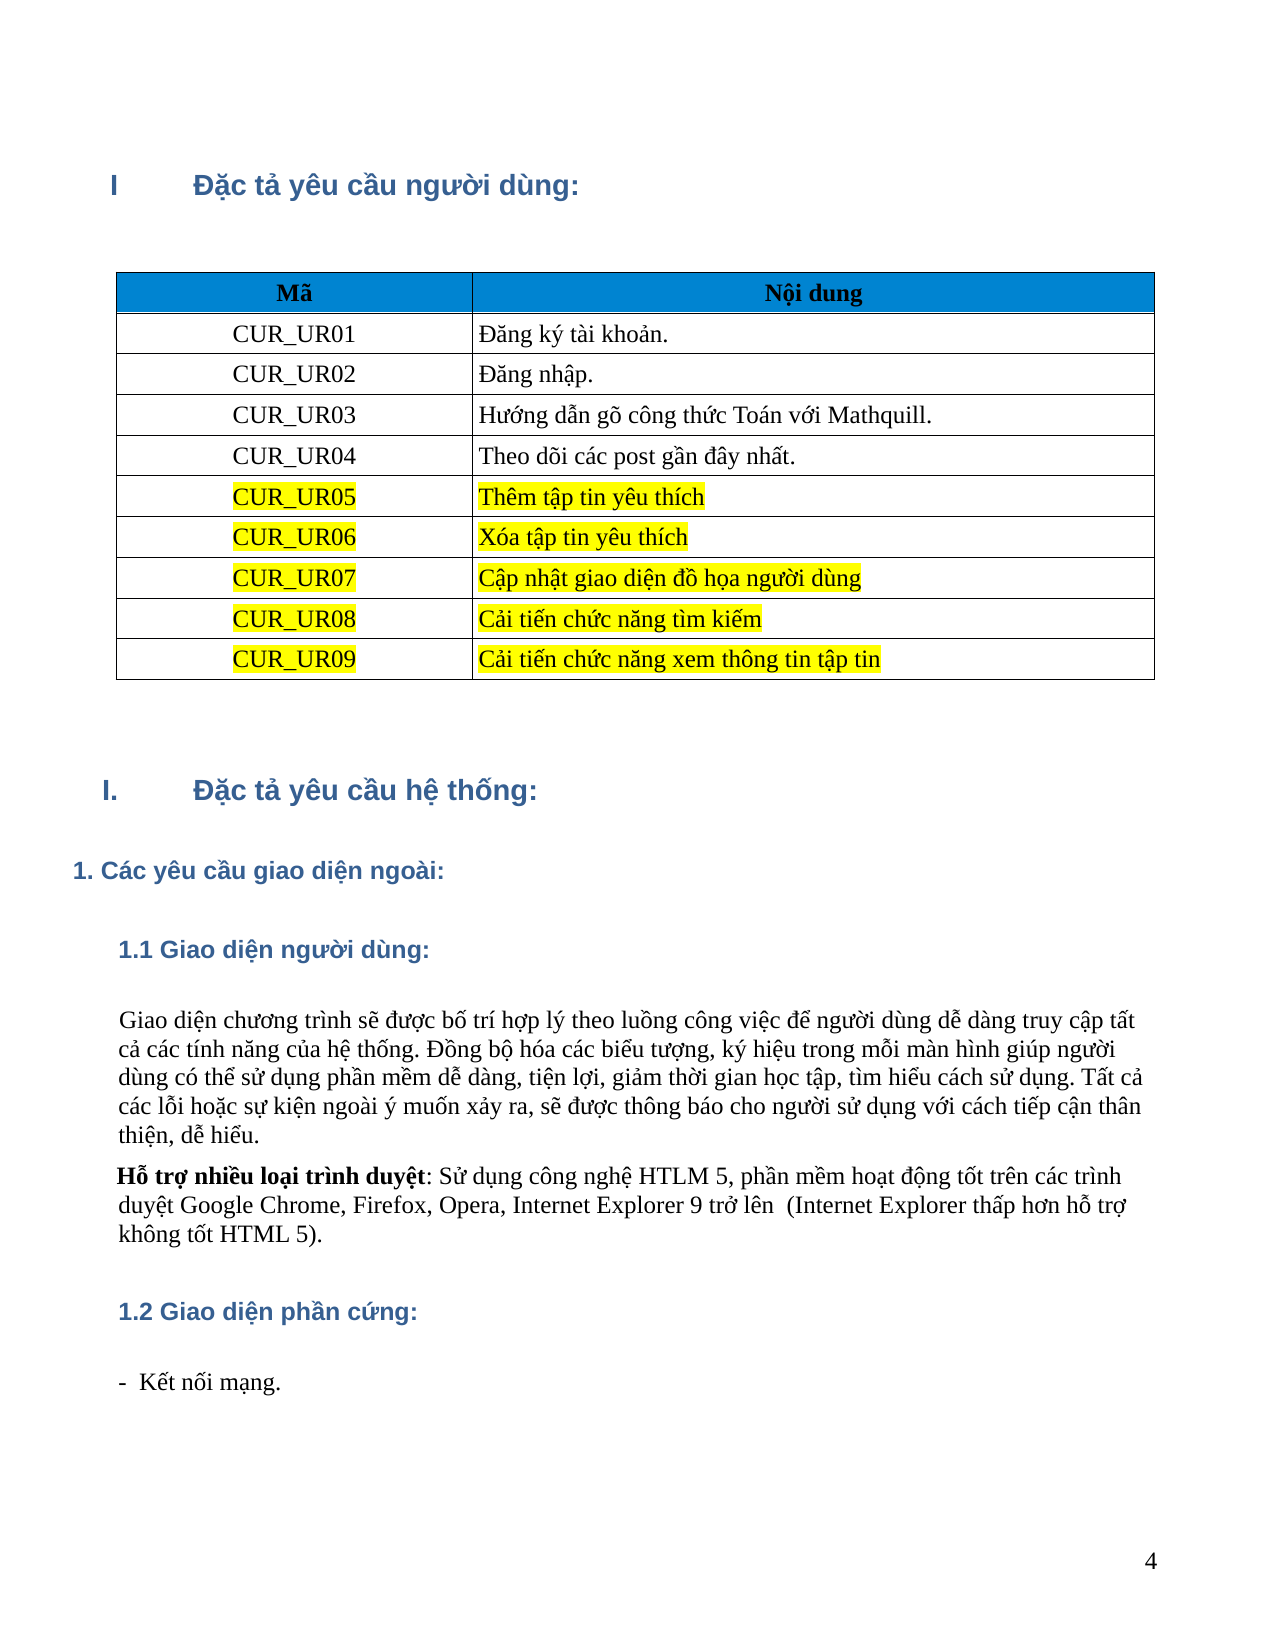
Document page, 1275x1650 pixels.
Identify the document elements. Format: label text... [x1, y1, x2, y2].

table_cell CUR_UR04 [117, 436, 472, 475]
table_cell Đăng nhập. [473, 354, 1154, 394]
table_cell CUR_UR02 [117, 354, 472, 394]
subtitle 1. Các yêu cầu giao diện ngoài: [73, 856, 1157, 885]
subtitle Đặc tả yêu cầu hệ thống: [118, 773, 1157, 806]
subtitle 1.1 Giao diện người dùng: [118, 935, 1157, 964]
table_cell Theo dõi các post gần đây nhất. [473, 436, 1154, 475]
table_cell Cải tiến chức năng xem thông tin tập tin [473, 639, 1154, 679]
table_cell Cập nhật giao diện đồ họa người dùng [473, 558, 1154, 597]
table_cell CUR_UR05 [117, 476, 472, 516]
table_header Nội dung [473, 273, 1154, 312]
table_cell Thêm tập tin yêu thích [473, 476, 1154, 516]
table_cell Xóa tập tin yêu thích [473, 517, 1154, 557]
table_cell CUR_UR06 [117, 517, 472, 557]
table_cell Đăng ký tài khoản. [473, 314, 1154, 353]
table_cell CUR_UR07 [117, 558, 472, 597]
table_cell CUR_UR09 [117, 639, 472, 679]
table_cell CUR_UR01 [117, 314, 472, 353]
text - Kết nối mạng. [118, 1367, 1157, 1396]
subtitle 1.2 Giao diện phần cứng: [118, 1297, 1157, 1326]
text Hỗ trợ nhiều loại trình duyệt: Sử dụng công nghệ HTLM 5, phần mềm hoạt động tốt trên các trình duyệt Google Chrome, Firefox, Opera, Internet Explorer 9 trở lên (Internet Explorer thấp hơn hỗ trợ không tốt HTML 5). [73, 1161, 1157, 1247]
subtitle Đặc tả yêu cầu người dùng: [118, 168, 1157, 202]
table_header Mã [117, 273, 472, 312]
table_cell CUR_UR08 [117, 599, 472, 638]
table_cell Cải tiến chức năng tìm kiếm [473, 599, 1154, 638]
text Giao diện chương trình sẽ được bố trí hợp lý theo luồng công việc để người dùng dễ dàng truy cập tất cả các tính năng của hệ thống. Đồng bộ hóa các biểu tượng, ký hiệu trong mỗi màn hình giúp người dùng có thể sử dụng phần mềm dễ dàng, tiện lợi, giảm thời gian học tập, tìm hiểu cách sử dụng. Tất cả các lỗi hoặc sự kiện ngoài ý muốn xảy ra, sẽ được thông báo cho người sử dụng với cách tiếp cận thân thiện, dễ hiểu. [73, 1005, 1157, 1149]
table_cell CUR_UR03 [117, 395, 472, 434]
table_cell Hướng dẫn gõ công thức Toán với Mathquill. [473, 395, 1154, 434]
